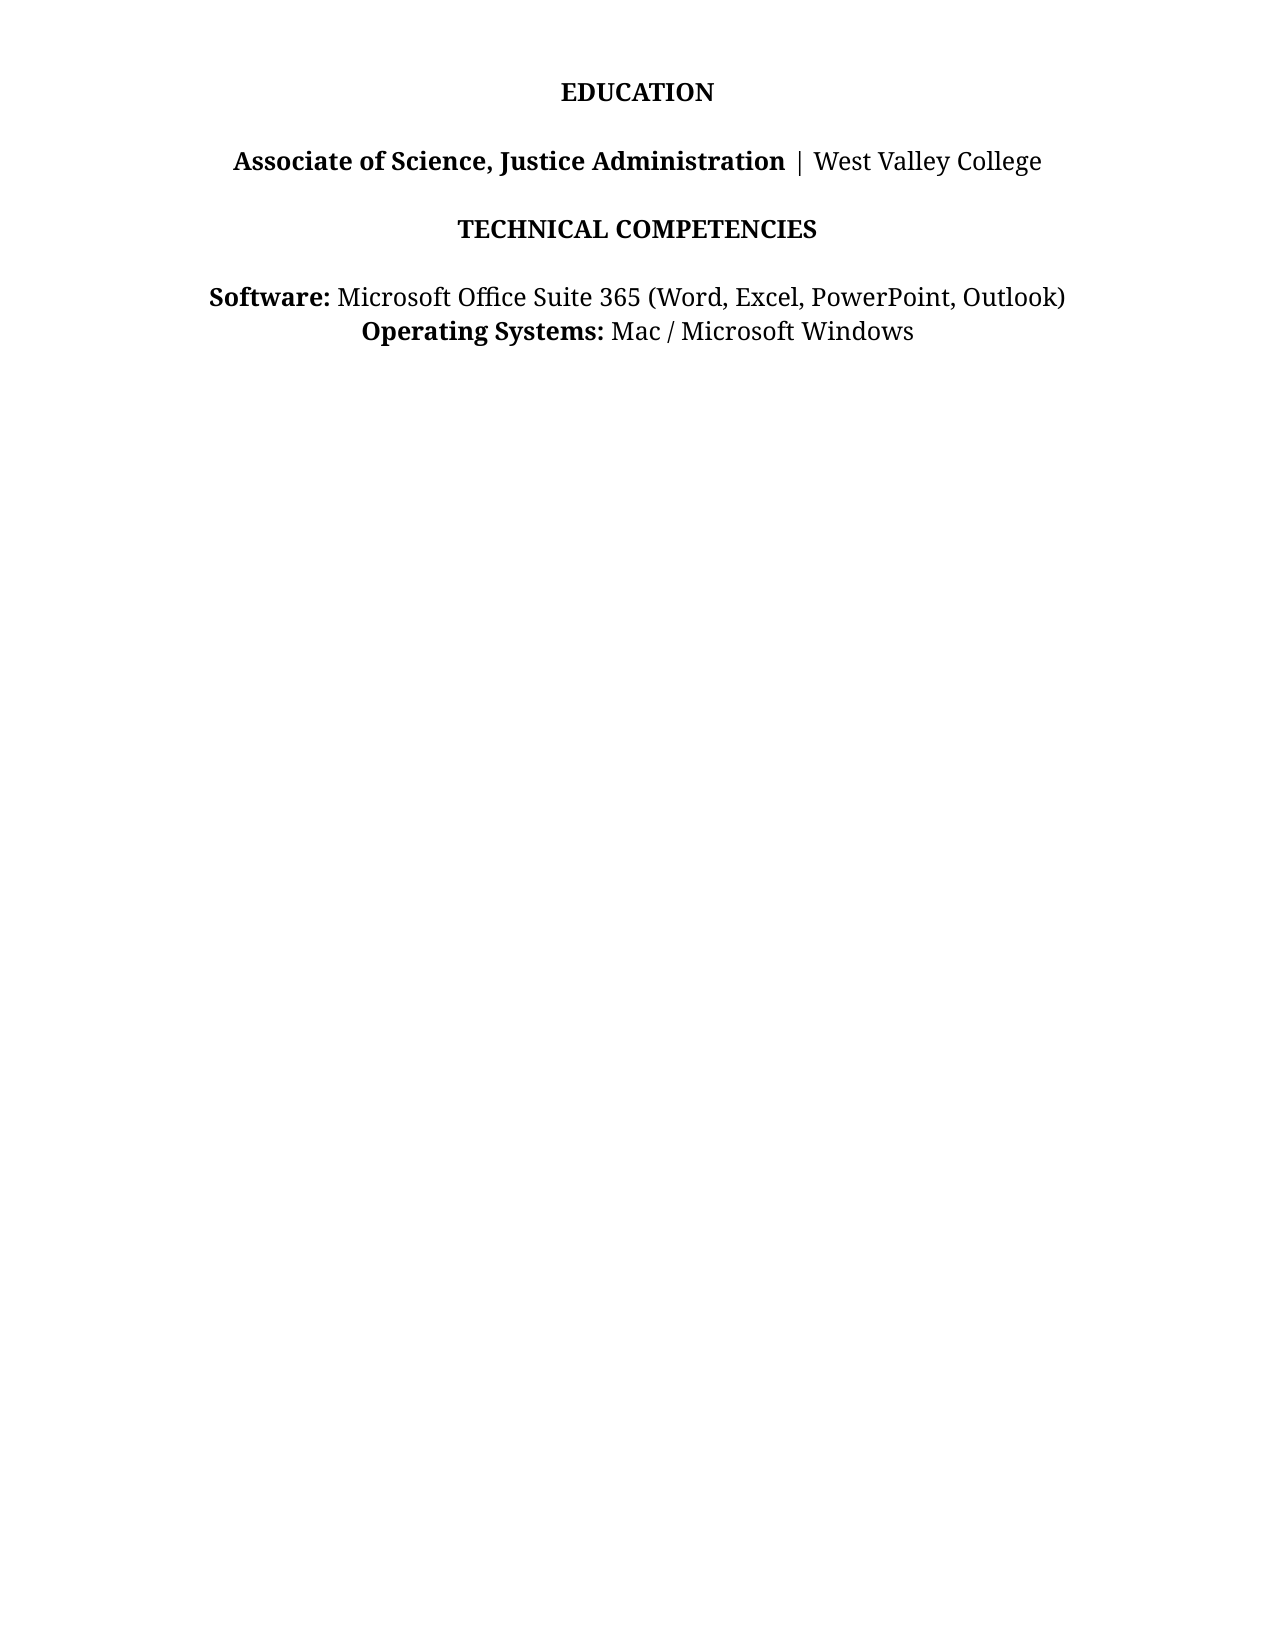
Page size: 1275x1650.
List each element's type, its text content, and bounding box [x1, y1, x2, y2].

text Software: Microsoft Office Suite 365 (Word, Excel, PowerPoint, Outlook) [75, 279, 1200, 313]
text Operating Systems: Mac / Microsoft Windows [75, 313, 1200, 347]
text EDUCATION [75, 75, 1200, 109]
text Associate of Science, Justice Administration | West Valley College [75, 143, 1200, 177]
text TECHNICAL COMPETENCIES [75, 211, 1200, 245]
